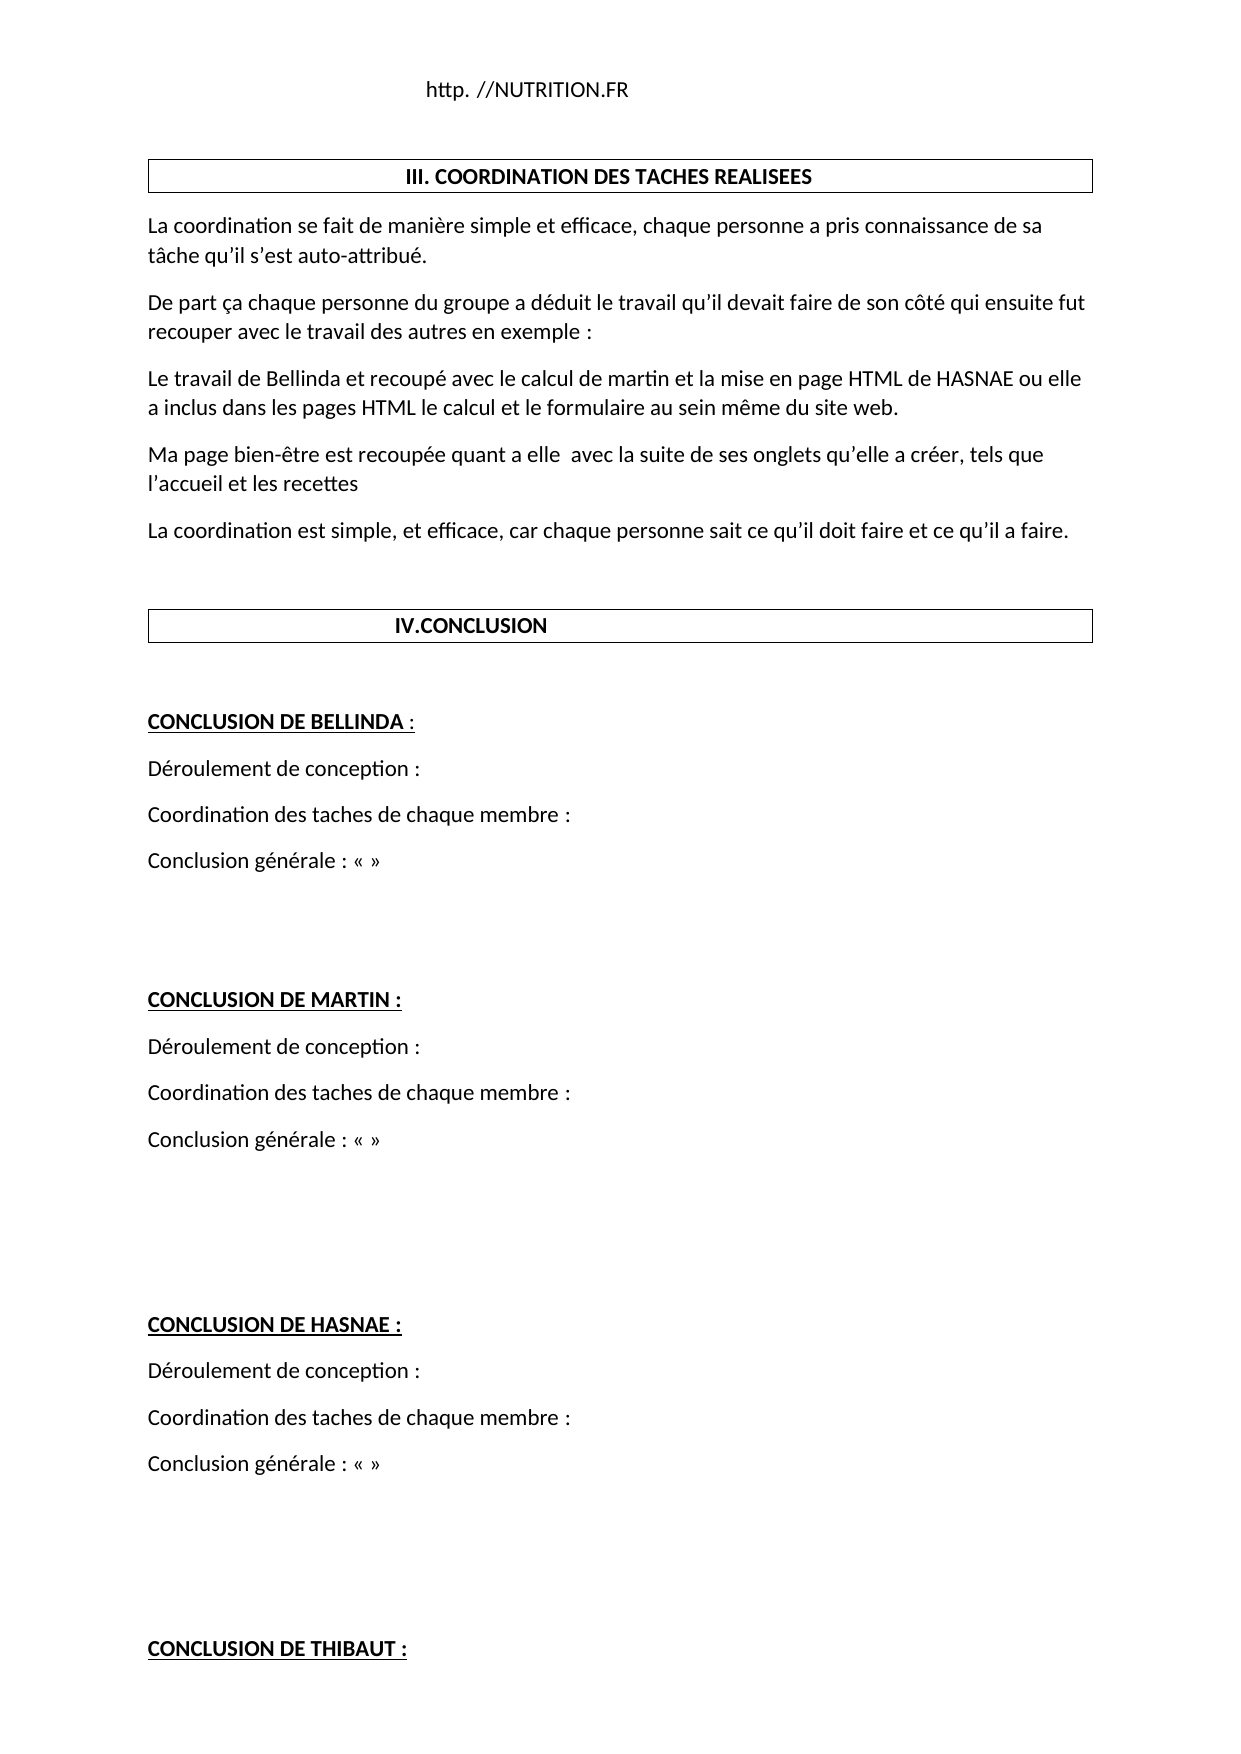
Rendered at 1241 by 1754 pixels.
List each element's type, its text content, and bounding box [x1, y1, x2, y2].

text Coordination des taches de chaque membre : [148, 1403, 1093, 1431]
text Conclusion générale : « » [148, 847, 1093, 874]
text De part ça chaque personne du groupe a déduit le travail qu’il devait faire de son côté qui ensuite fut recouper avec le travail des autres en exemple : [148, 288, 1093, 345]
text Conclusion générale : « » [148, 1449, 1093, 1477]
text La coordination se fait de manière simple et efficace, chaque personne a pris connaissance de sa tâche qu’il s’est auto-attribué. [148, 212, 1093, 269]
text III. COORDINATION DES TACHES REALISEES [149, 160, 1092, 192]
text Le travail de Bellinda et recoupé avec le calcul de martin et la mise en page HTML de HASNAE ou elle a inclus dans les pages HTML le calcul et le formulaire au sein même du site web. [148, 364, 1093, 421]
text CONCLUSION DE HASNAE : [148, 1310, 1093, 1338]
text CONCLUSION DE MARTIN : [148, 986, 1093, 1014]
text CONCLUSION DE BELLINDA : [148, 707, 1093, 736]
text CONCLUSION DE THIBAUT : [148, 1634, 1093, 1663]
text Conclusion générale : « » [148, 1125, 1093, 1153]
text IV.CONCLUSION [149, 610, 1092, 642]
text Coordination des taches de chaque membre : [148, 1078, 1093, 1106]
text Ma page bien-être est recoupée quant a elle avec la suite de ses onglets qu’elle a créer, tels que l’accueil et les recettes [148, 440, 1093, 497]
text La coordination est simple, et efficace, car chaque personne sait ce qu’il doit faire et ce qu’il a faire. [148, 516, 1093, 544]
text Déroulement de conception : [148, 754, 1093, 782]
text Déroulement de conception : [148, 1032, 1093, 1060]
text Déroulement de conception : [148, 1356, 1093, 1384]
text Coordination des taches de chaque membre : [148, 800, 1093, 828]
